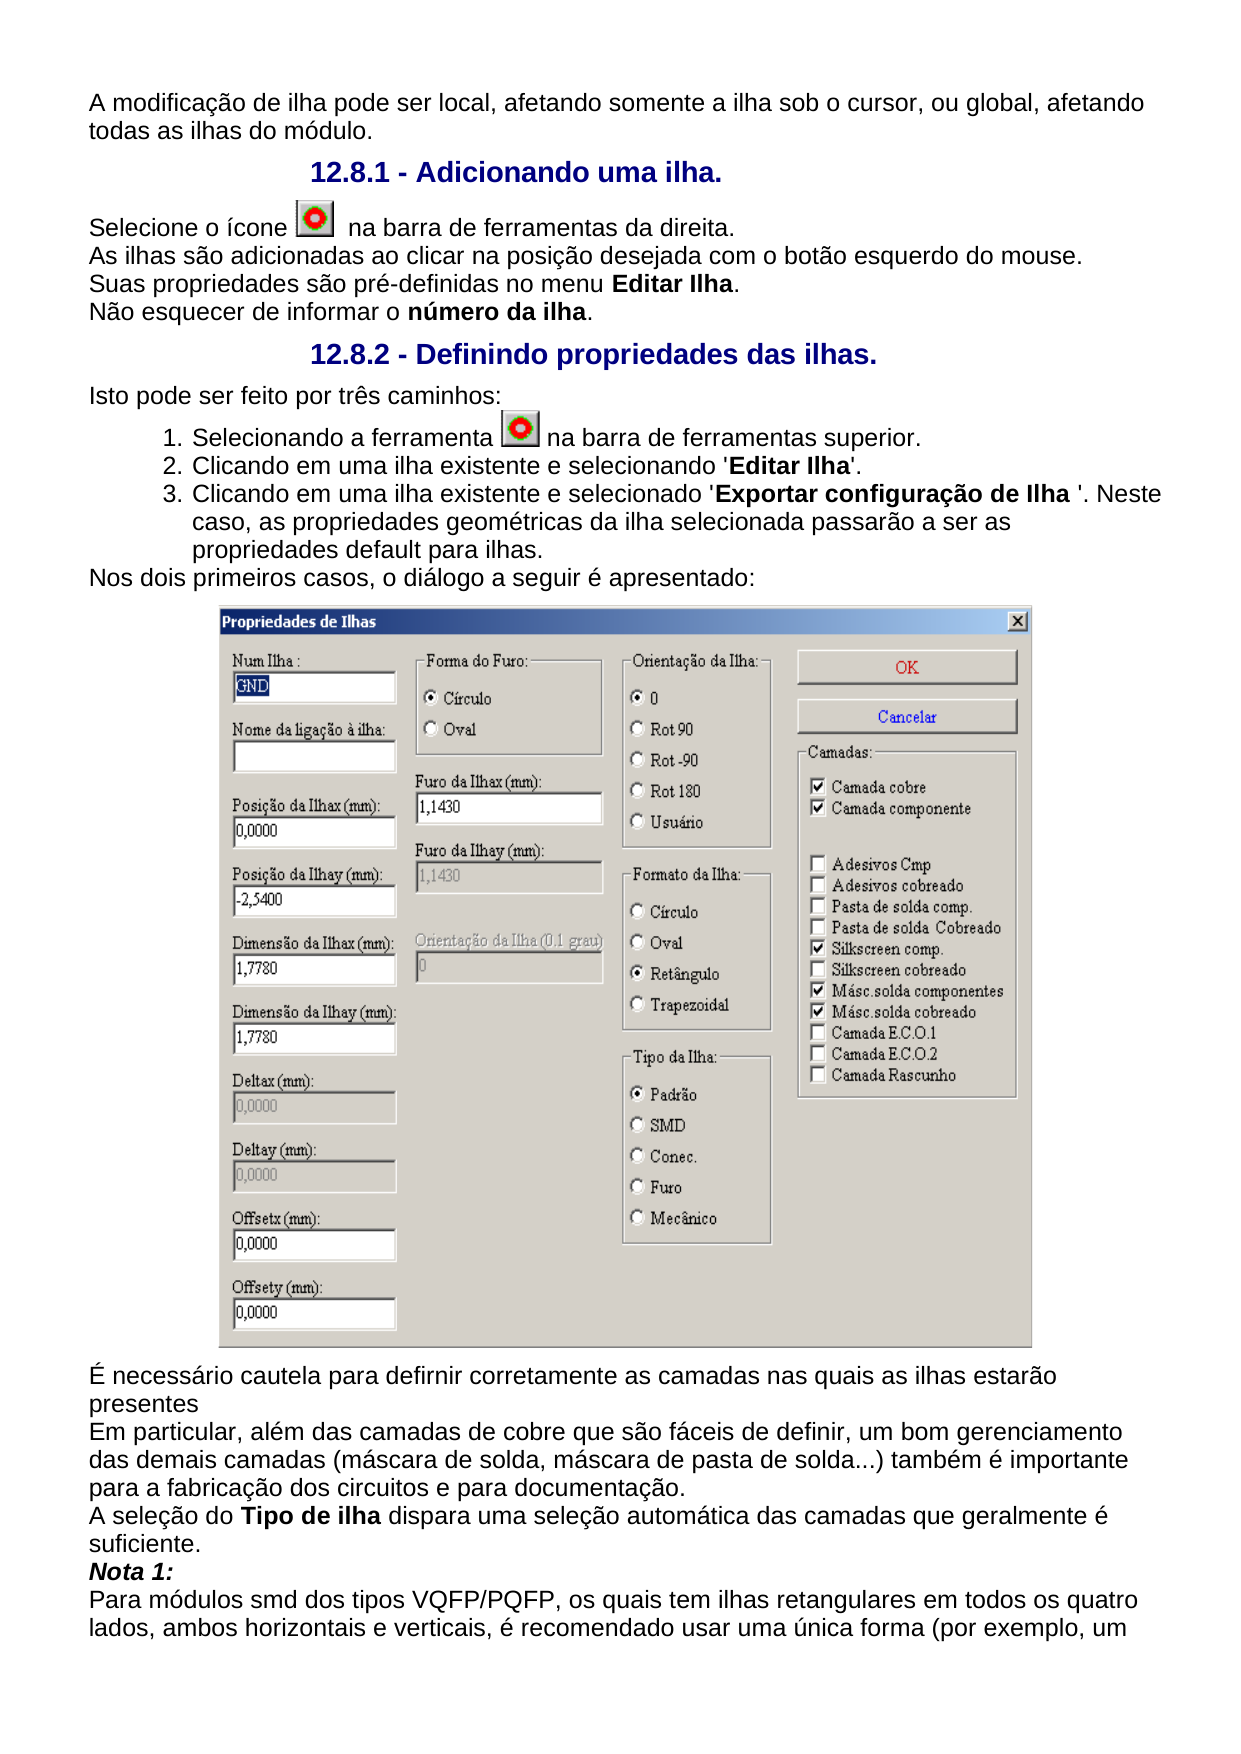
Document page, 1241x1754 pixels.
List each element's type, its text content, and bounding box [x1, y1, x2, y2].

text A modificação de ilha pode ser local, afetando somente a ilha sob o cursor, ou global, afetando todas as ilhas do módulo. [88, 88, 1162, 144]
subtitle Adicionando uma ilha. [236, 156, 1162, 189]
text Selecione o ícone na barra de ferramentas da direita. [88, 201, 1162, 242]
text Suas propriedades são pré-definidas no menu Editar Ilha. [88, 270, 1162, 298]
subtitle Definindo propriedades das ilhas. [236, 338, 1162, 370]
text Para módulos smd dos tipos VQFP/PQFP, os quais tem ilhas retangulares em todos os quatro lados, ambos horizontais e verticais, é recomendado usar uma única forma (por exemplo, um [88, 1586, 1162, 1642]
text Nota 1: [88, 1558, 1162, 1586]
text É necessário cautela para defirnir corretamente as camadas nas quais as ilhas estarão presentes [88, 1362, 1162, 1418]
picture [295, 200, 334, 237]
picture [218, 605, 1033, 1348]
list Selecionando a ferramenta na barra de ferramentas superior. [162, 410, 1162, 452]
text Não esquecer de informar o número da ilha. [88, 298, 1162, 326]
list Clicando em uma ilha existente e selecionando 'Editar Ilha'. [162, 452, 1162, 480]
text Isto pode ser feito por três caminhos: [88, 382, 1162, 410]
text Nos dois primeiros casos, o diálogo a seguir é apresentado: [88, 564, 1162, 592]
text A seleção do Tipo de ilha dispara uma seleção automática das camadas que geralmente é suficiente. [88, 1502, 1162, 1558]
list Clicando em uma ilha existente e selecionado 'Exportar configuração de Ilha '. Neste caso, as propriedades geométricas da ilha selecionada passarão a ser as propriedades default para ilhas. [162, 480, 1162, 564]
text As ilhas são adicionadas ao clicar na posição desejada com o botão esquerdo do mouse. [88, 242, 1162, 270]
picture [500, 410, 540, 447]
text Em particular, além das camadas de cobre que são fáceis de definir, um bom gerenciamento das demais camadas (máscara de solda, máscara de pasta de solda...) também é importante para a fabricação dos circuitos e para documentação. [88, 1418, 1162, 1502]
